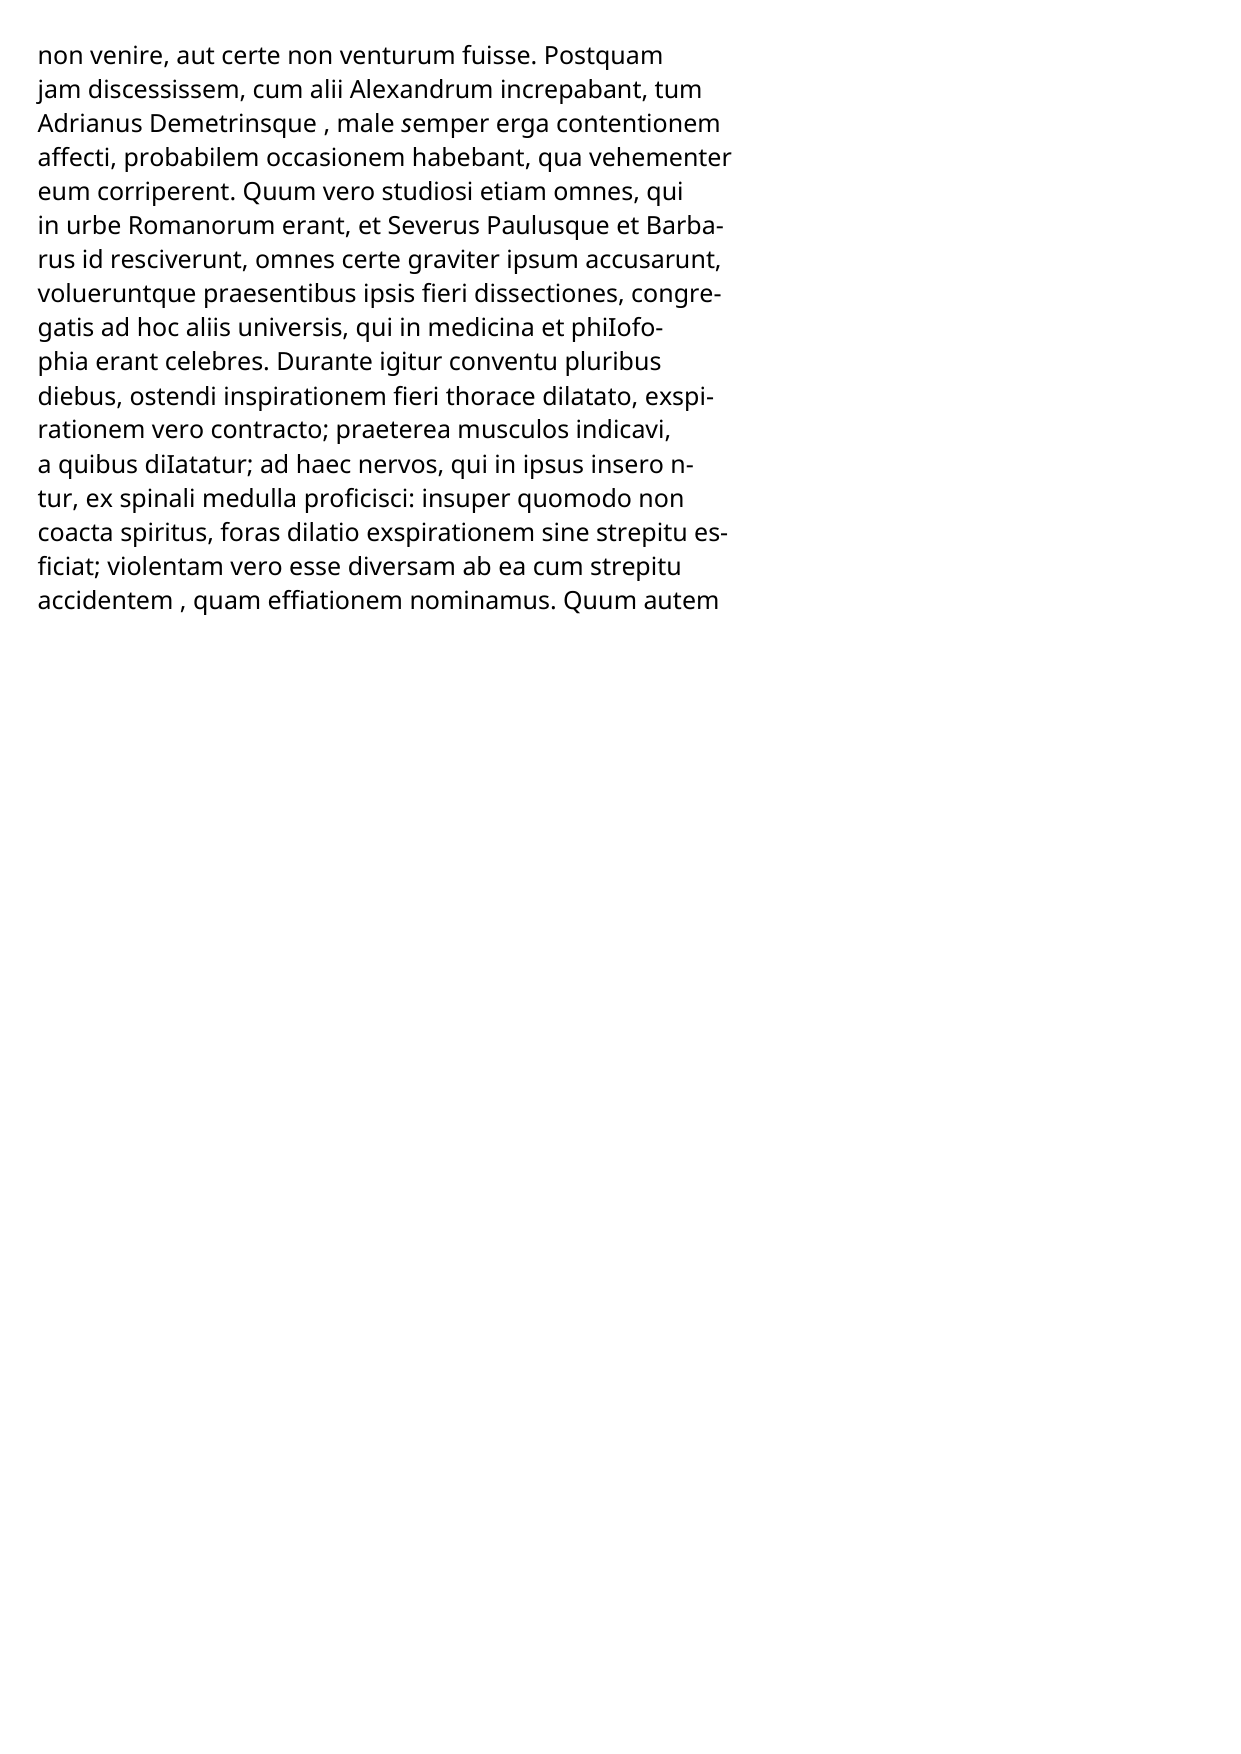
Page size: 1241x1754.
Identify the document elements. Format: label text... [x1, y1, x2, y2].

text non venire, aut certe non venturum fuisse. Postquam jam discessissem, cum alii Alexandrum increpabant, tum Adrianus Demetrinsque , male semper erga contentionem affecti, probabilem occasionem habebant, qua vehementer eum corriperent. Quum vero studiosi etiam omnes, qui in urbe Romanorum erant, et Severus Paulusque et Barba- rus id resciverunt, omnes certe graviter ipsum accusarunt, volueruntque praesentibus ipsis fieri dissectiones, congre- gatis ad hoc aliis universis, qui in medicina et phiIofo- phia erant celebres. Durante igitur conventu pluribus diebus, ostendi inspirationem fieri thorace dilatato, exspi- rationem vero contracto; praeterea musculos indicavi, a quibus diIatatur; ad haec nervos, qui in ipsus insero n- tur, ex spinali medulla proficisci: insuper quomodo non coacta spiritus, foras dilatio exspirationem sine strepitu es- ficiat; violentam vero esse diversam ab ea cum strepitu accidentem , quam effiationem nominamus. Quum autem [37, 37, 1203, 617]
